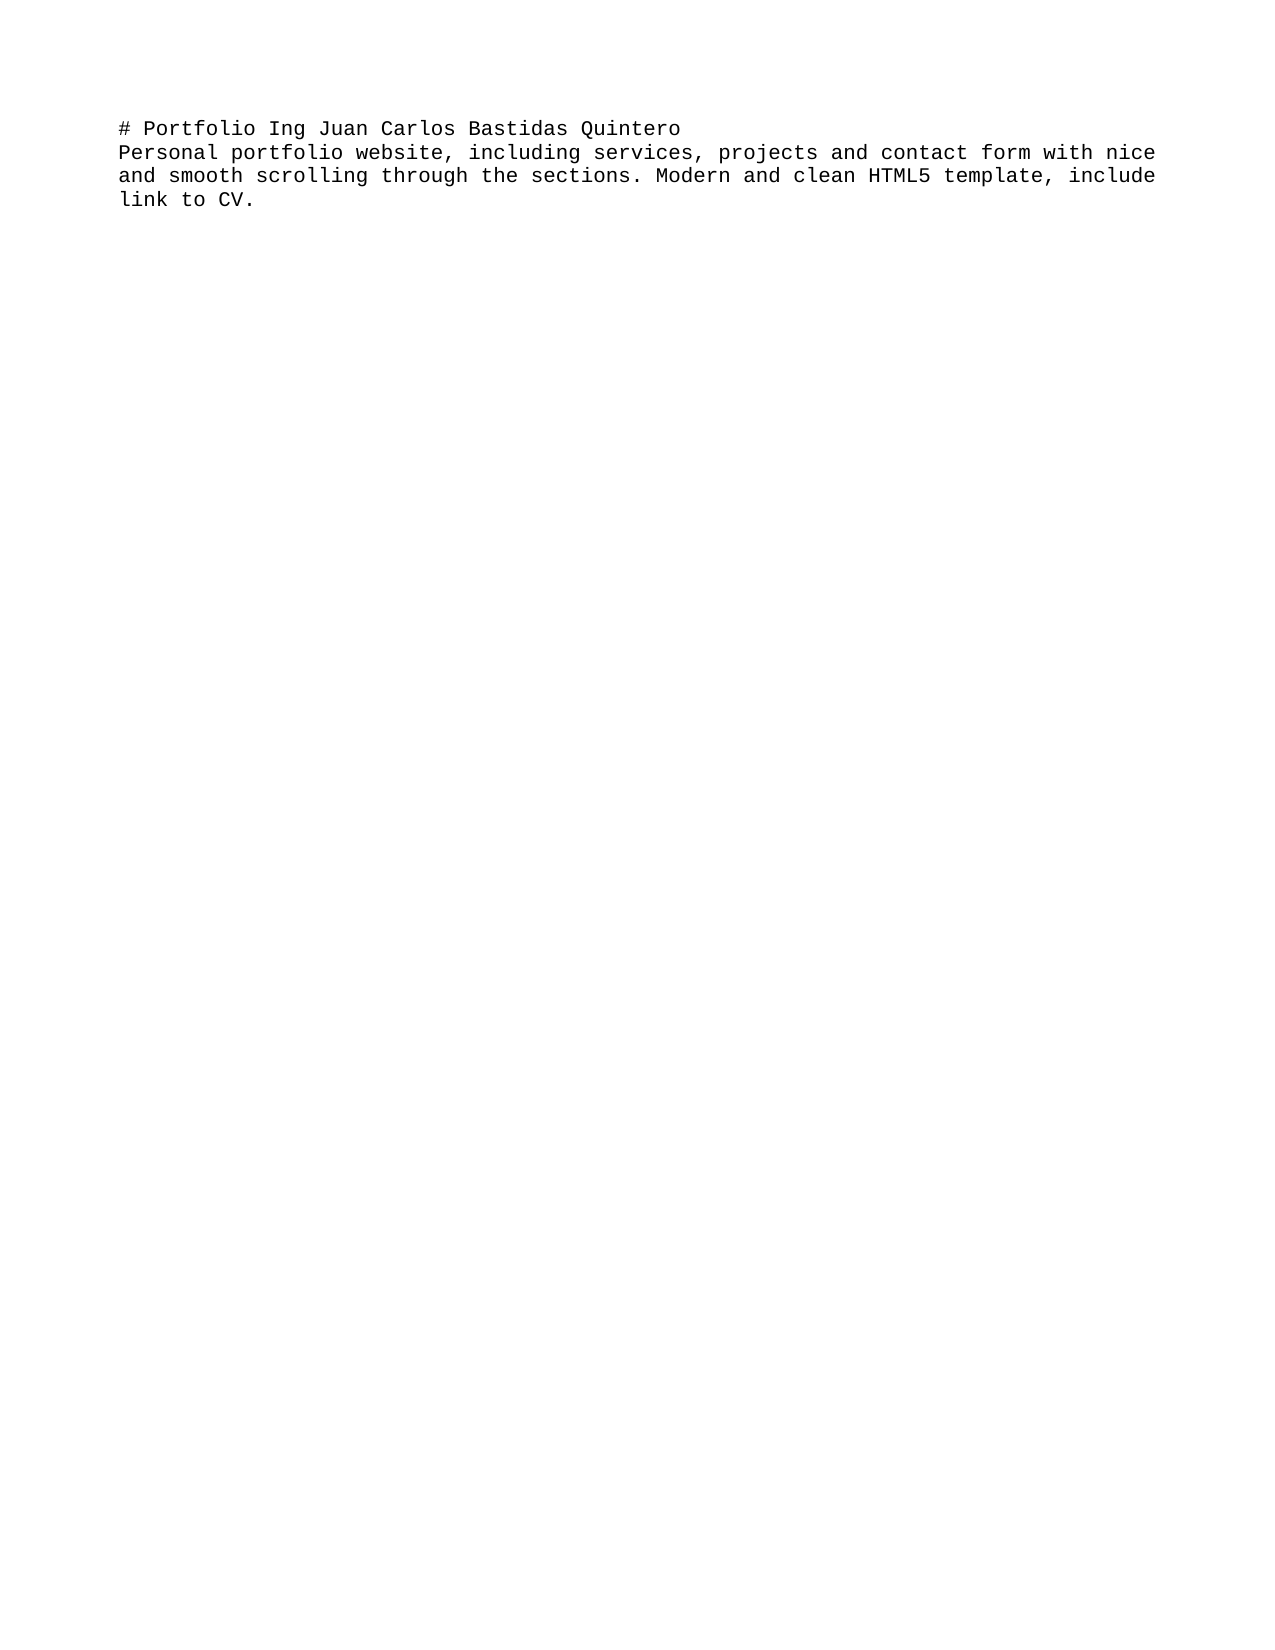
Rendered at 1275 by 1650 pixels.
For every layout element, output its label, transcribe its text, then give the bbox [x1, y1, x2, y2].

text # Portfolio Ing Juan Carlos Bastidas Quintero [118, 118, 1157, 142]
text Personal portfolio website, including services, projects and contact form with nice and smooth scrolling through the sections. Modern and clean HTML5 template, include link to CV. [118, 142, 1157, 213]
